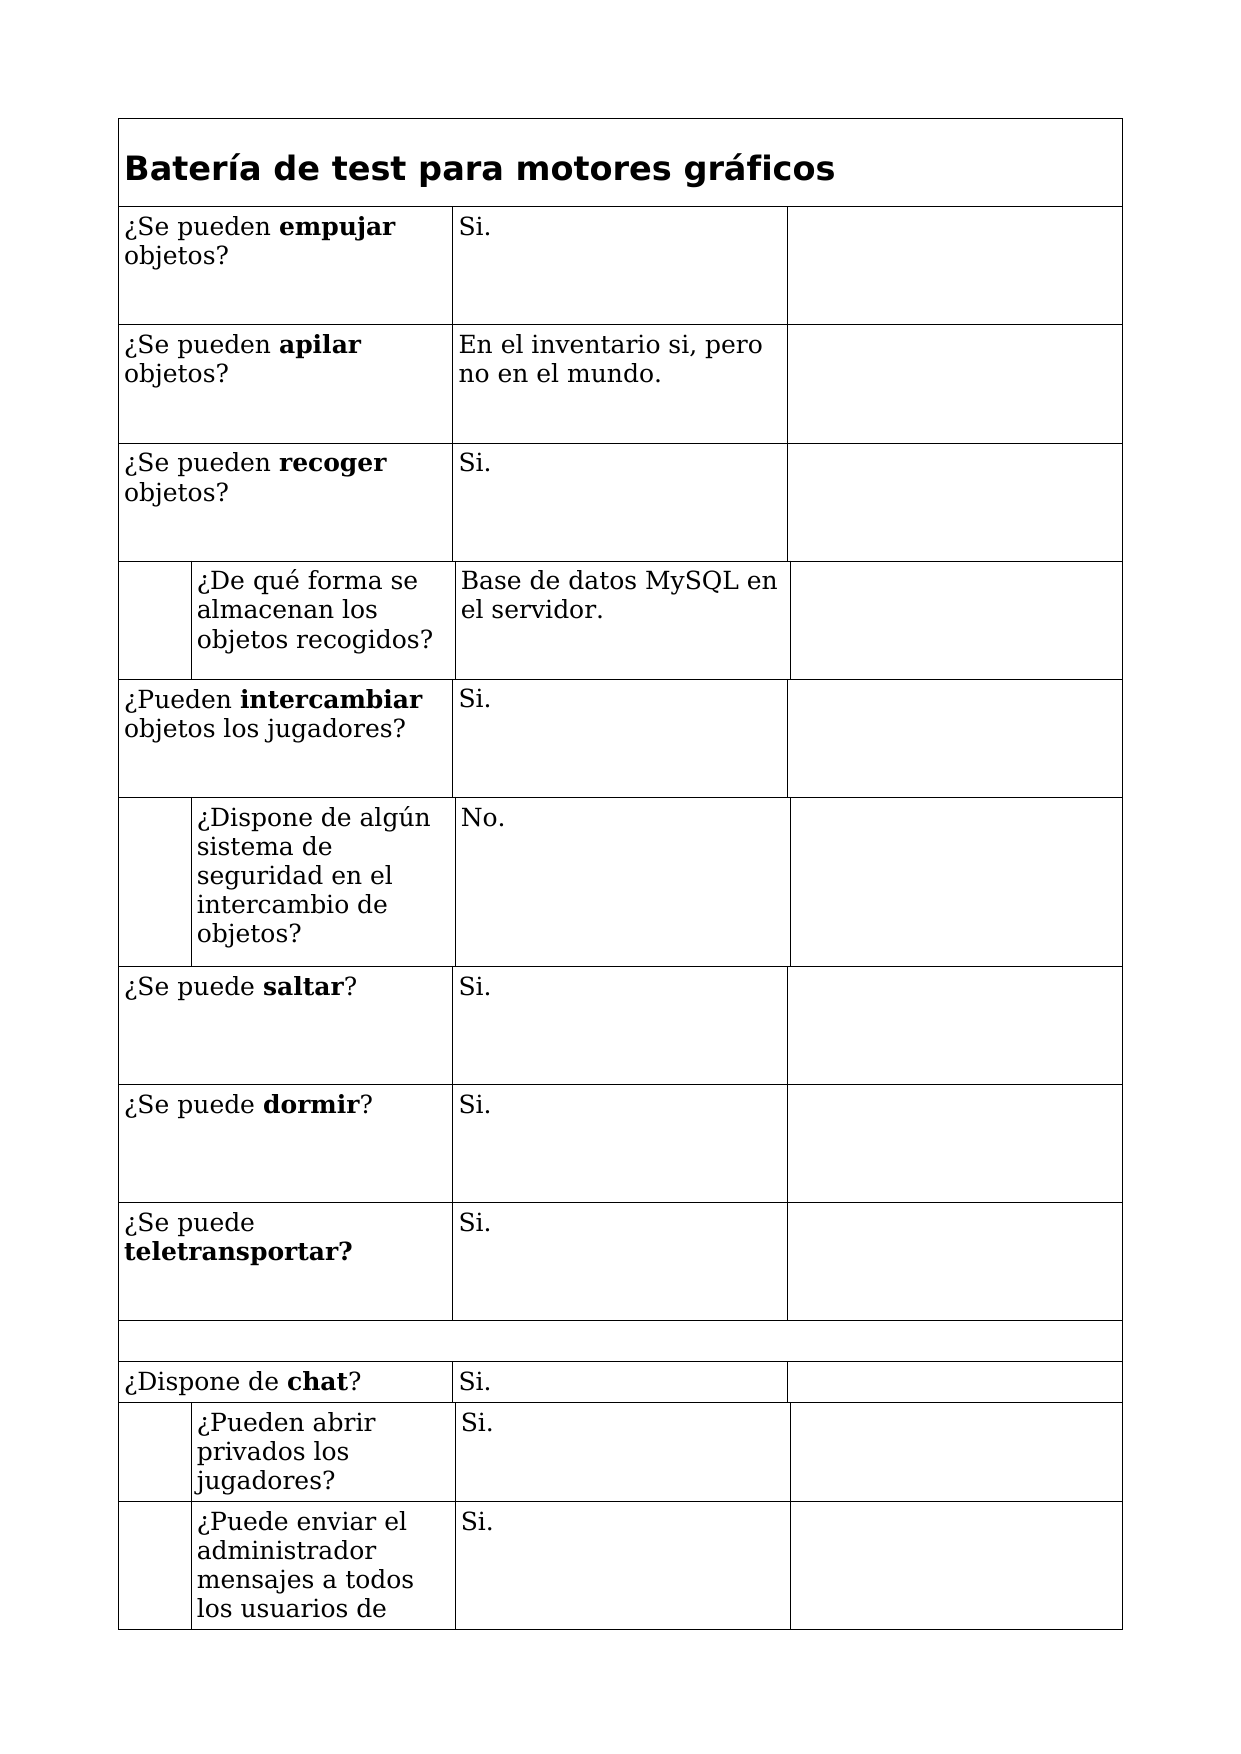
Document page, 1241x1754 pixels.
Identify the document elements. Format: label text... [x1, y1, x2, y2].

table_cell ¿Se puede saltar? [119, 967, 452, 1084]
table_cell [119, 1502, 191, 1629]
table_cell ¿Se puede teletransportar? [119, 1203, 452, 1320]
table_cell [791, 1502, 1122, 1629]
table_cell Si. [453, 967, 787, 1084]
table_cell ¿Se puede dormir? [119, 1085, 452, 1202]
table_cell [119, 1321, 1122, 1361]
table_cell Si. [453, 444, 787, 561]
table_cell [788, 325, 1122, 442]
table_cell ¿Se pueden apilar objetos? [119, 325, 452, 442]
table_cell [788, 1203, 1122, 1320]
table_cell [788, 207, 1122, 324]
table_cell Si. [453, 1085, 787, 1202]
table_cell Si. [456, 1403, 790, 1501]
table_cell [788, 1362, 1122, 1402]
table_cell ¿Pueden abrir privados los jugadores? [192, 1403, 455, 1501]
table_cell ¿Se pueden recoger objetos? [119, 444, 452, 561]
table_cell Si. [453, 1203, 787, 1320]
table_cell ¿De qué forma se almacenan los objetos recogidos? [192, 562, 455, 679]
table_cell [788, 967, 1122, 1084]
table_cell [788, 444, 1122, 561]
table_cell Si. [456, 1502, 790, 1629]
table_cell [791, 562, 1122, 679]
table_cell [119, 1403, 191, 1501]
table_cell ¿Dispone de algún sistema de seguridad en el intercambio de objetos? [192, 798, 455, 966]
table_cell [119, 798, 191, 966]
table_header Batería de test para motores gráficos [119, 119, 1122, 206]
table_cell Base de datos MySQL en el servidor. [456, 562, 790, 679]
table_cell ¿Pueden intercambiar objetos los jugadores? [119, 680, 452, 797]
table_cell En el inventario si, pero no en el mundo. [453, 325, 787, 442]
table_cell ¿Dispone de chat? [119, 1362, 452, 1402]
table_cell [788, 680, 1122, 797]
table_cell [788, 1085, 1122, 1202]
table_cell [791, 1403, 1122, 1501]
table_cell Si. [453, 680, 787, 797]
table_cell ¿Se pueden empujar objetos? [119, 207, 452, 324]
table_cell ¿Puede enviar el administrador mensajes a todos los usuarios de [192, 1502, 455, 1629]
table_cell Si. [453, 1362, 787, 1402]
table_cell [791, 798, 1122, 966]
table_cell No. [456, 798, 790, 966]
table_cell [119, 562, 191, 679]
table_cell Si. [453, 207, 787, 324]
